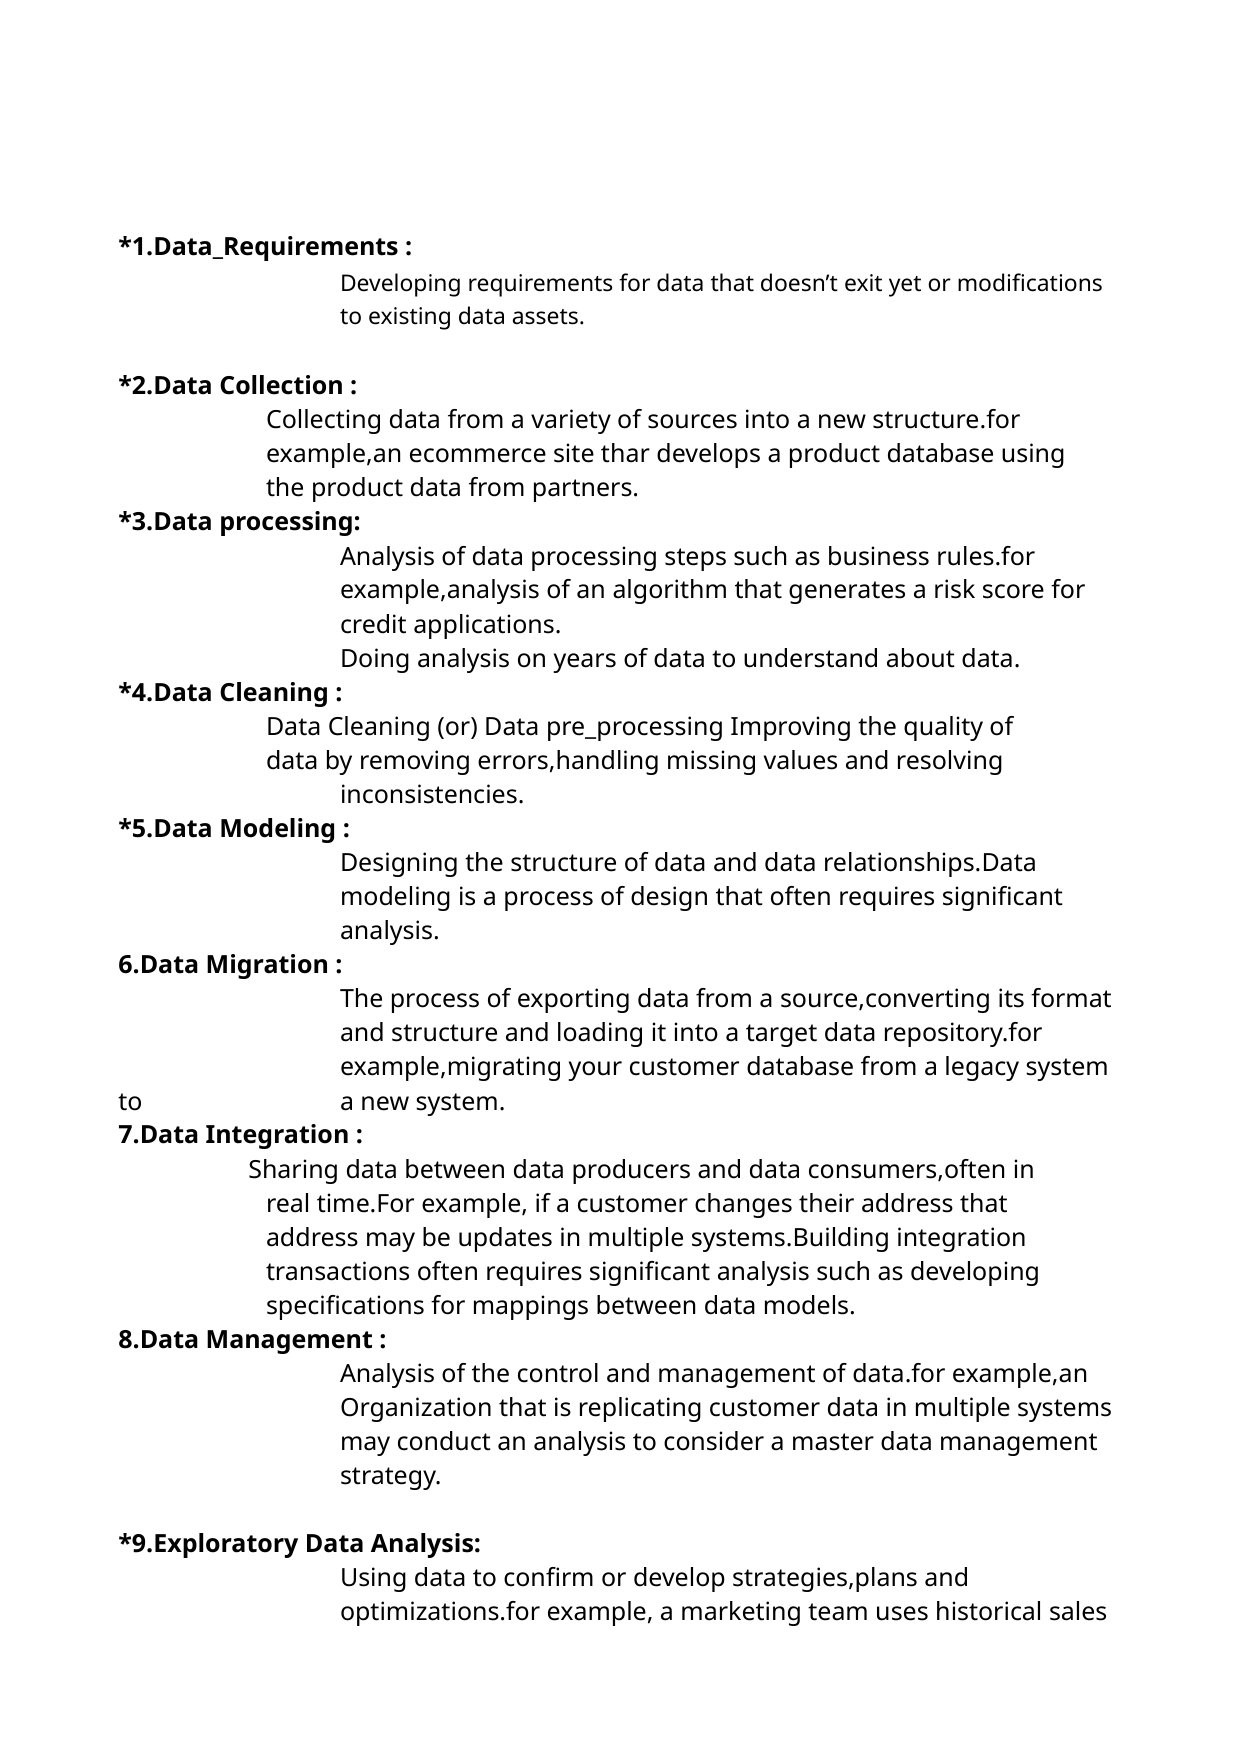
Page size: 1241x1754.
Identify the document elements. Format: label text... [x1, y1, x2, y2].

text Analysis of data processing steps such as business rules.for example,analysis of an algorithm that generates a risk score for credit applications. [118, 538, 1122, 640]
text *1.Data_Requirements : [118, 229, 1122, 263]
text Data Cleaning (or) Data pre_processing Improving the quality of data by removing errors,handling missing values and resolving inconsistencies. [118, 708, 1122, 811]
text Developing requirements for data that doesn’t exit yet or modifications to existing data assets. [118, 263, 1122, 331]
text Sharing data between data producers and data consumers,often in real time.For example, if a customer changes their address that address may be updates in multiple systems.Building integration transactions often requires significant analysis such as developing specifications for mappings between data models. [118, 1151, 1122, 1322]
text Doing analysis on years of data to understand about data. [118, 640, 1122, 674]
text *2.Data Collection : [118, 368, 1122, 402]
text 6.Data Migration : [118, 947, 1122, 981]
text Collecting data from a variety of sources into a new structure.for example,an ecommerce site thar develops a product database using the product data from partners. [118, 402, 1122, 504]
text 7.Data Integration : [118, 1117, 1122, 1151]
text The process of exporting data from a source,converting its format and structure and loading it into a target data repository.for example,migrating your customer database from a legacy system to a new system. [118, 981, 1122, 1117]
text Analysis of the control and management of data.for example,an Organization that is replicating customer data in multiple systems may conduct an analysis to consider a master data management strategy. [118, 1356, 1122, 1492]
text Designing the structure of data and data relationships.Data modeling is a process of design that often requires significant analysis. [118, 845, 1122, 947]
text 8.Data Management : [118, 1322, 1122, 1356]
text *3.Data processing: [118, 504, 1122, 538]
text *9.Exploratory Data Analysis: [118, 1526, 1122, 1560]
text *5.Data Modeling : [118, 811, 1122, 845]
text Using data to confirm or develop strategies,plans and optimizations.for example, a marketing team uses historical sales [118, 1560, 1122, 1628]
text *4.Data Cleaning : [118, 674, 1122, 708]
